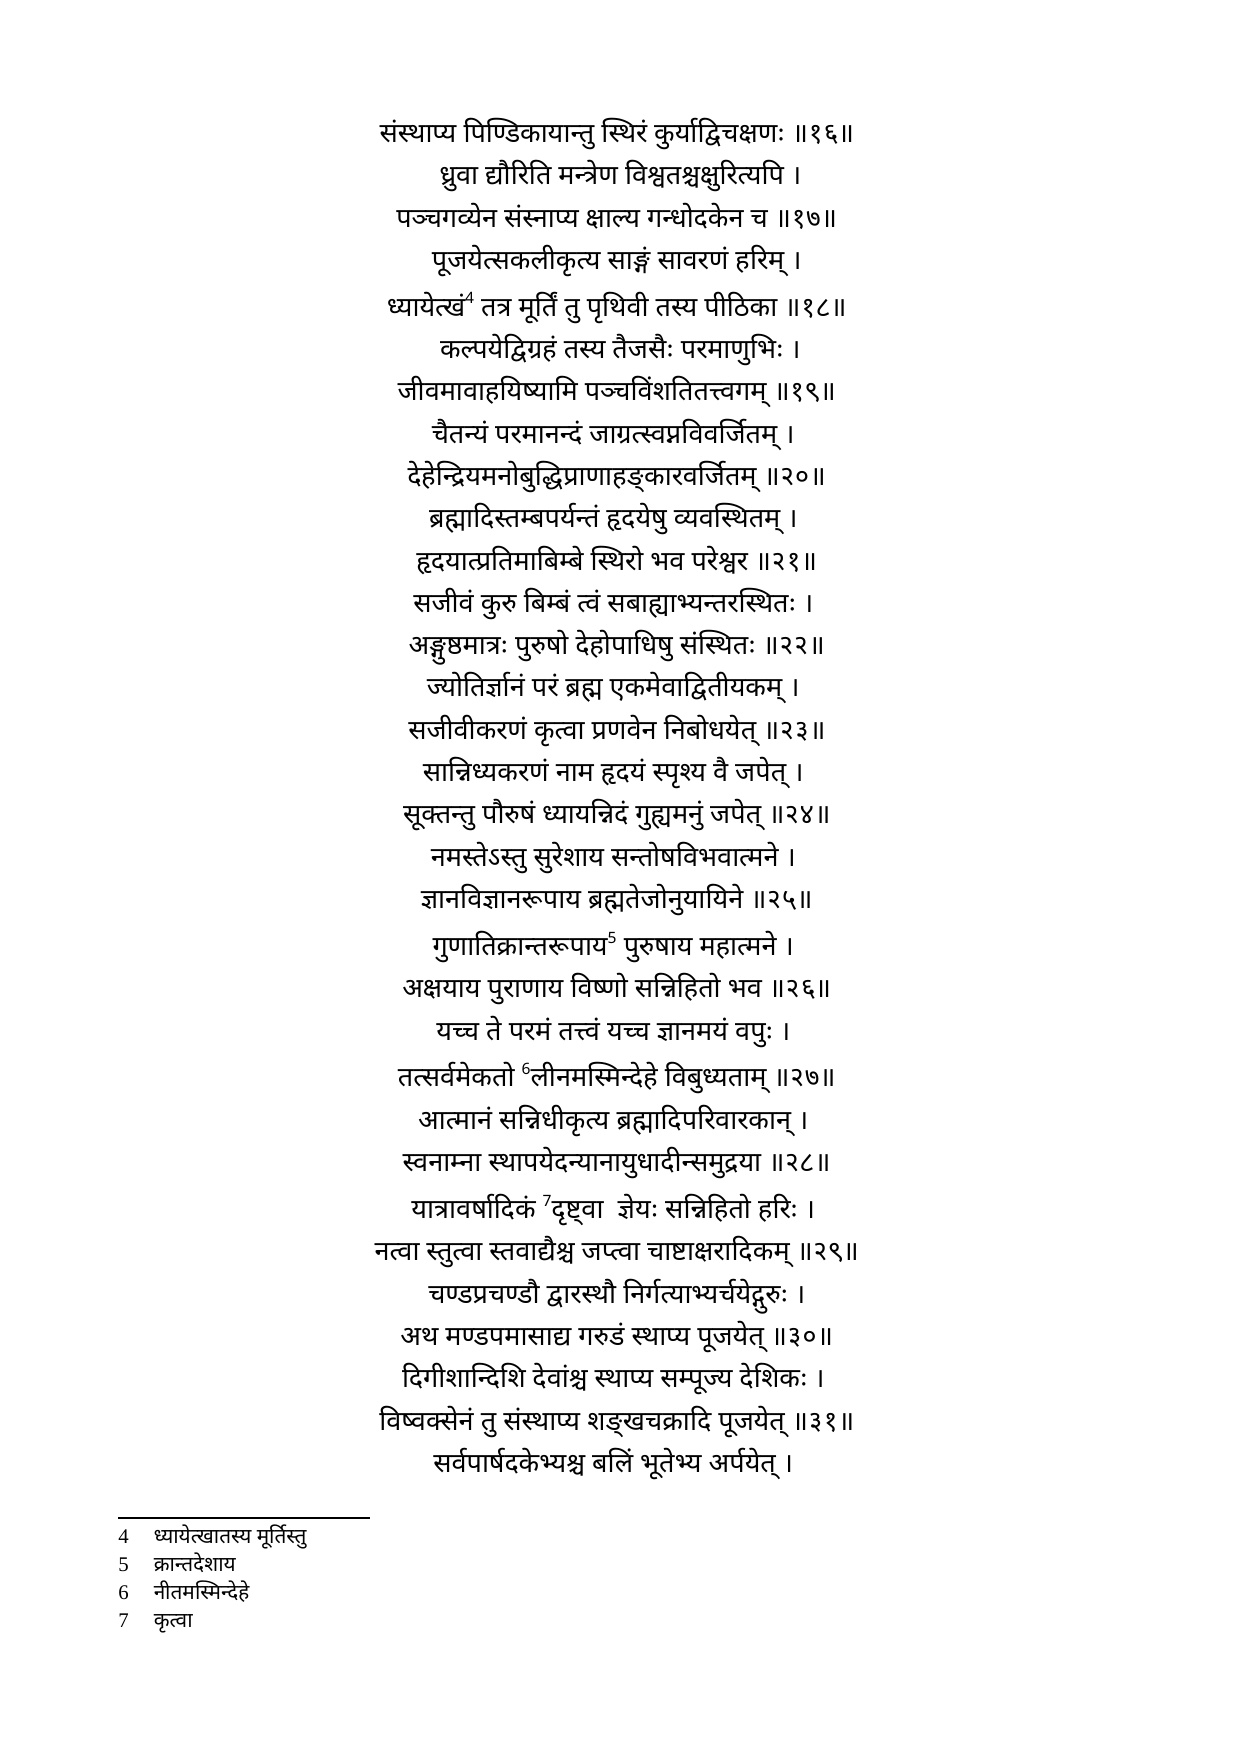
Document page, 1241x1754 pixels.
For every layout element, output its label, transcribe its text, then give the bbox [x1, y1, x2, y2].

text नीतमस्मिन्देहे [118, 1580, 1122, 1608]
text ज्ञानविज्ञानरूपाय ब्रह्मतेजोनुयायिने ॥२५॥ गुणातिक्रान्तरूपाय पुरुषाय महात्मने । अक्षयाय पुराणाय विष्णो सन्निहितो भव ॥२६॥ यच्च ते परमं तत्त्वं यच्च ज्ञानमयं वपुः । तत्सर्वमेकतो लीनमस्मिन्देहे विबुध्यताम् ॥२७॥ आत्मानं सन्निधीकृत्य ब्रह्मादिपरिवारकान् । स्वनाम्ना स्थापयेदन्यानायुधादीन्समुद्रया ॥२८॥ यात्रावर्षादिकं दृष्ट्वा ज्ञेयः सन्निहितो हरिः । नत्वा स्तुत्वा स्तवाद्यैश्च जप्त्वा चाष्टाक्षरादिकम् ॥२९॥ चण्डप्रचण्डौ द्वारस्थौ निर्गत्याभ्यर्चयेद्गुरुः । अथ मण्डपमासाद्य गरुडं स्थाप्य पूजयेत् ॥३०॥ दिगीशान्दिशि देवांश्च स्थाप्य सम्पूज्य देशिकः । विष्वक्सेनं तु संस्थाप्य शङ्खचक्रादि पूजयेत् ॥३१॥ सर्वपार्षदकेभ्यश्च बलिं भूतेभ्य अर्पयेत् । [118, 884, 1122, 1483]
text कृत्वा [118, 1608, 1122, 1636]
text ध्यायेत्खातस्य मूर्तिस्तु [118, 1524, 1122, 1552]
text संस्थाप्य पिण्डिकायान्तु स्थिरं कुर्याद्विचक्षणः ॥१६॥ ध्रुवा द्यौरिति मन्त्रेण विश्वतश्चक्षुरित्यपि । पञ्चगव्येन संस्नाप्य क्षाल्य गन्धोदकेन च ॥१७॥ पूजयेत्सकलीकृत्य साङ्गं सावरणं हरिम् । ध्यायेत्खं तत्र मूर्तिं तु पृथिवी तस्य पीठिका ॥१८॥ कल्पयेद्विग्रहं तस्य तैजसैः परमाणुभिः । जीवमावाहयिष्यामि पञ्चविंशतितत्त्वगम् ॥१९॥ चैतन्यं परमानन्दं जाग्रत्स्वप्नविवर्जितम् । देहेन्द्रियमनोबुद्धिप्राणाहङ्कारवर्जितम् ॥२०॥ ब्रह्मादिस्तम्बपर्यन्तं हृदयेषु व्यवस्थितम् । हृदयात्प्रतिमाबिम्बे स्थिरो भव परेश्वर ॥२१॥ सजीवं कुरु बिम्बं त्वं सबाह्याभ्यन्तरस्थितः । अङ्गुष्ठमात्रः पुरुषो देहोपाधिषु संस्थितः ॥२२॥ ज्योतिर्ज्ञानं परं ब्रह्म एकमेवाद्वितीयकम् । सजीवीकरणं कृत्वा प्रणवेन निबोधयेत् ॥२३॥ सान्निध्यकरणं नाम हृदयं स्पृश्य वै जपेत् । सूक्तन्तु पौरुषं ध्यायन्निदं गुह्यमनुं जपेत् ॥२४॥ नमस्तेऽस्तु सुरेशाय सन्तोषविभवात्मने । [118, 118, 1122, 877]
text क्रान्तदेशाय [118, 1552, 1122, 1580]
